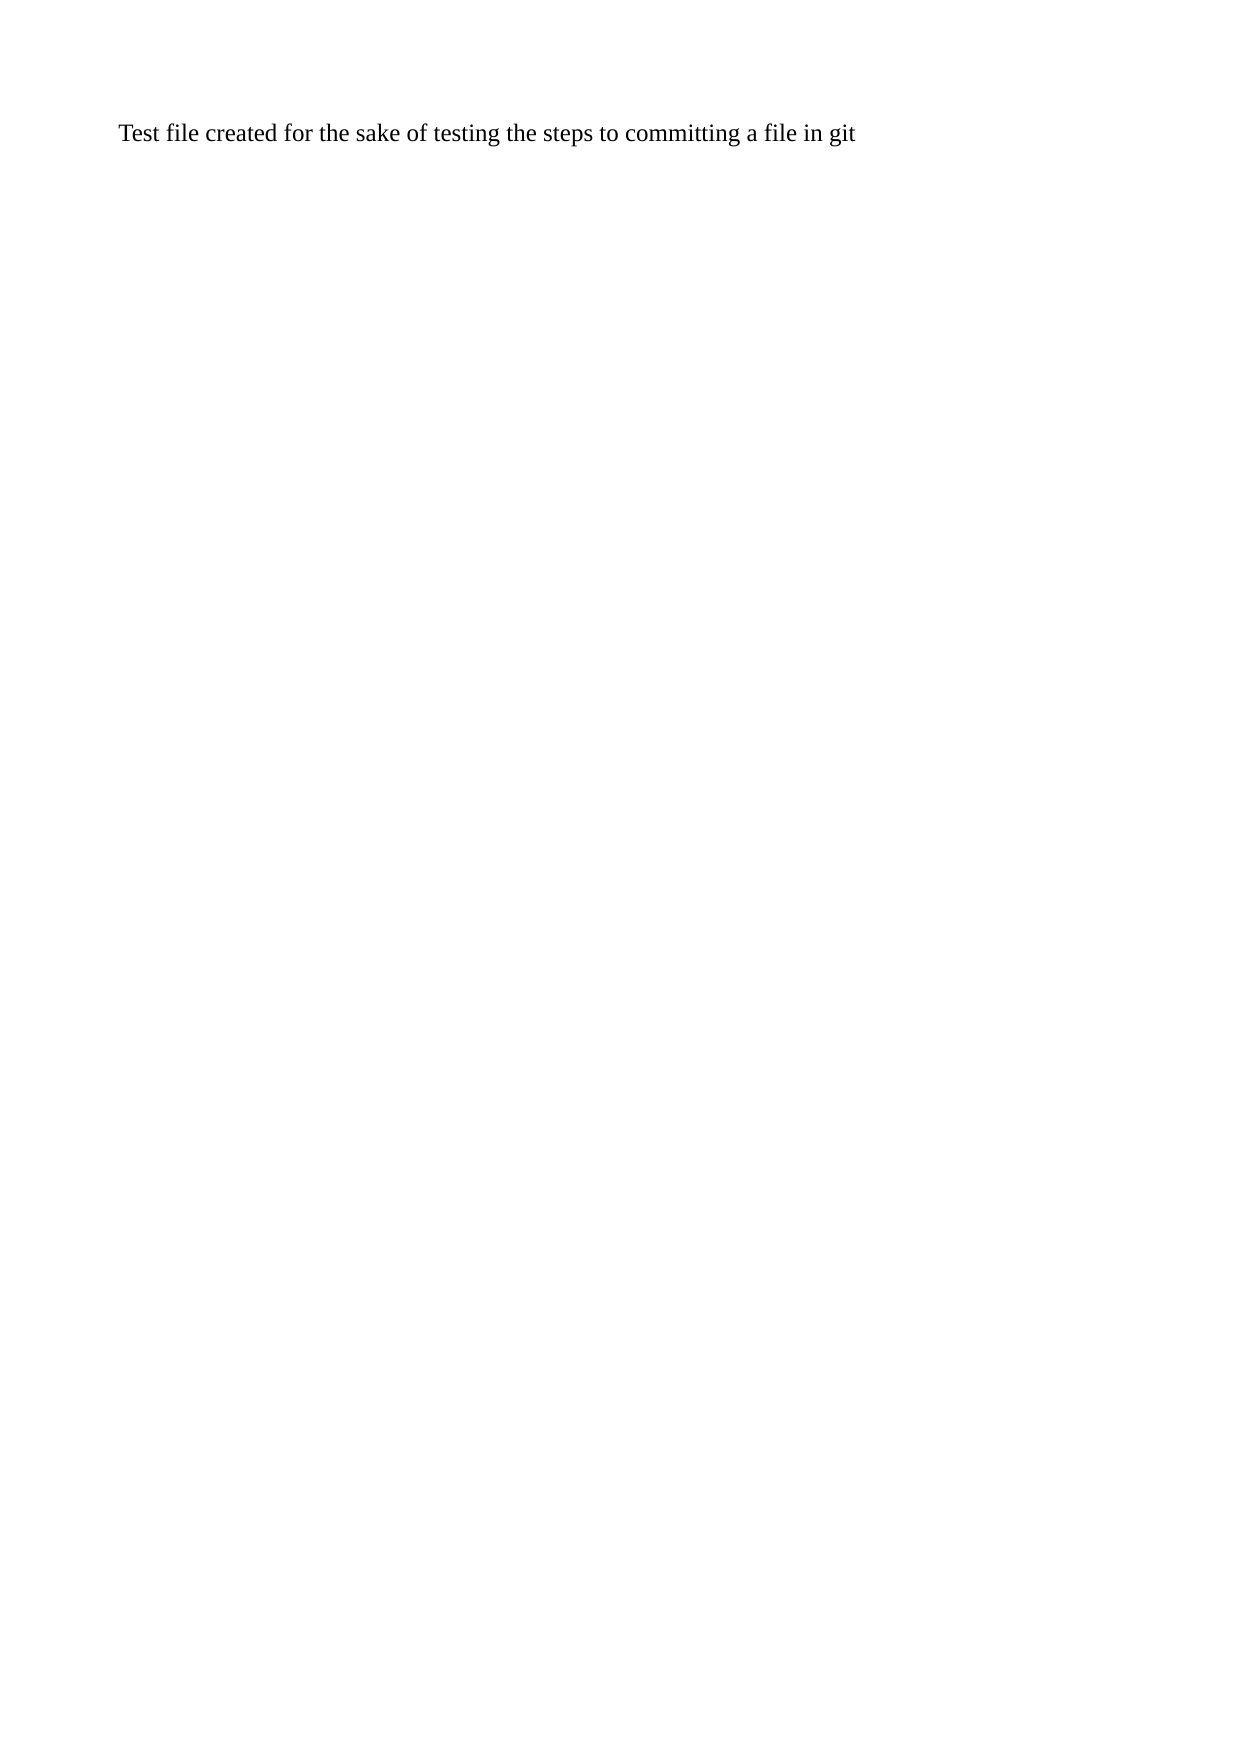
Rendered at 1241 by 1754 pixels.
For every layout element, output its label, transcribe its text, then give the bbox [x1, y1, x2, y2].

text Test file created for the sake of testing the steps to committing a file in git [118, 118, 1122, 147]
